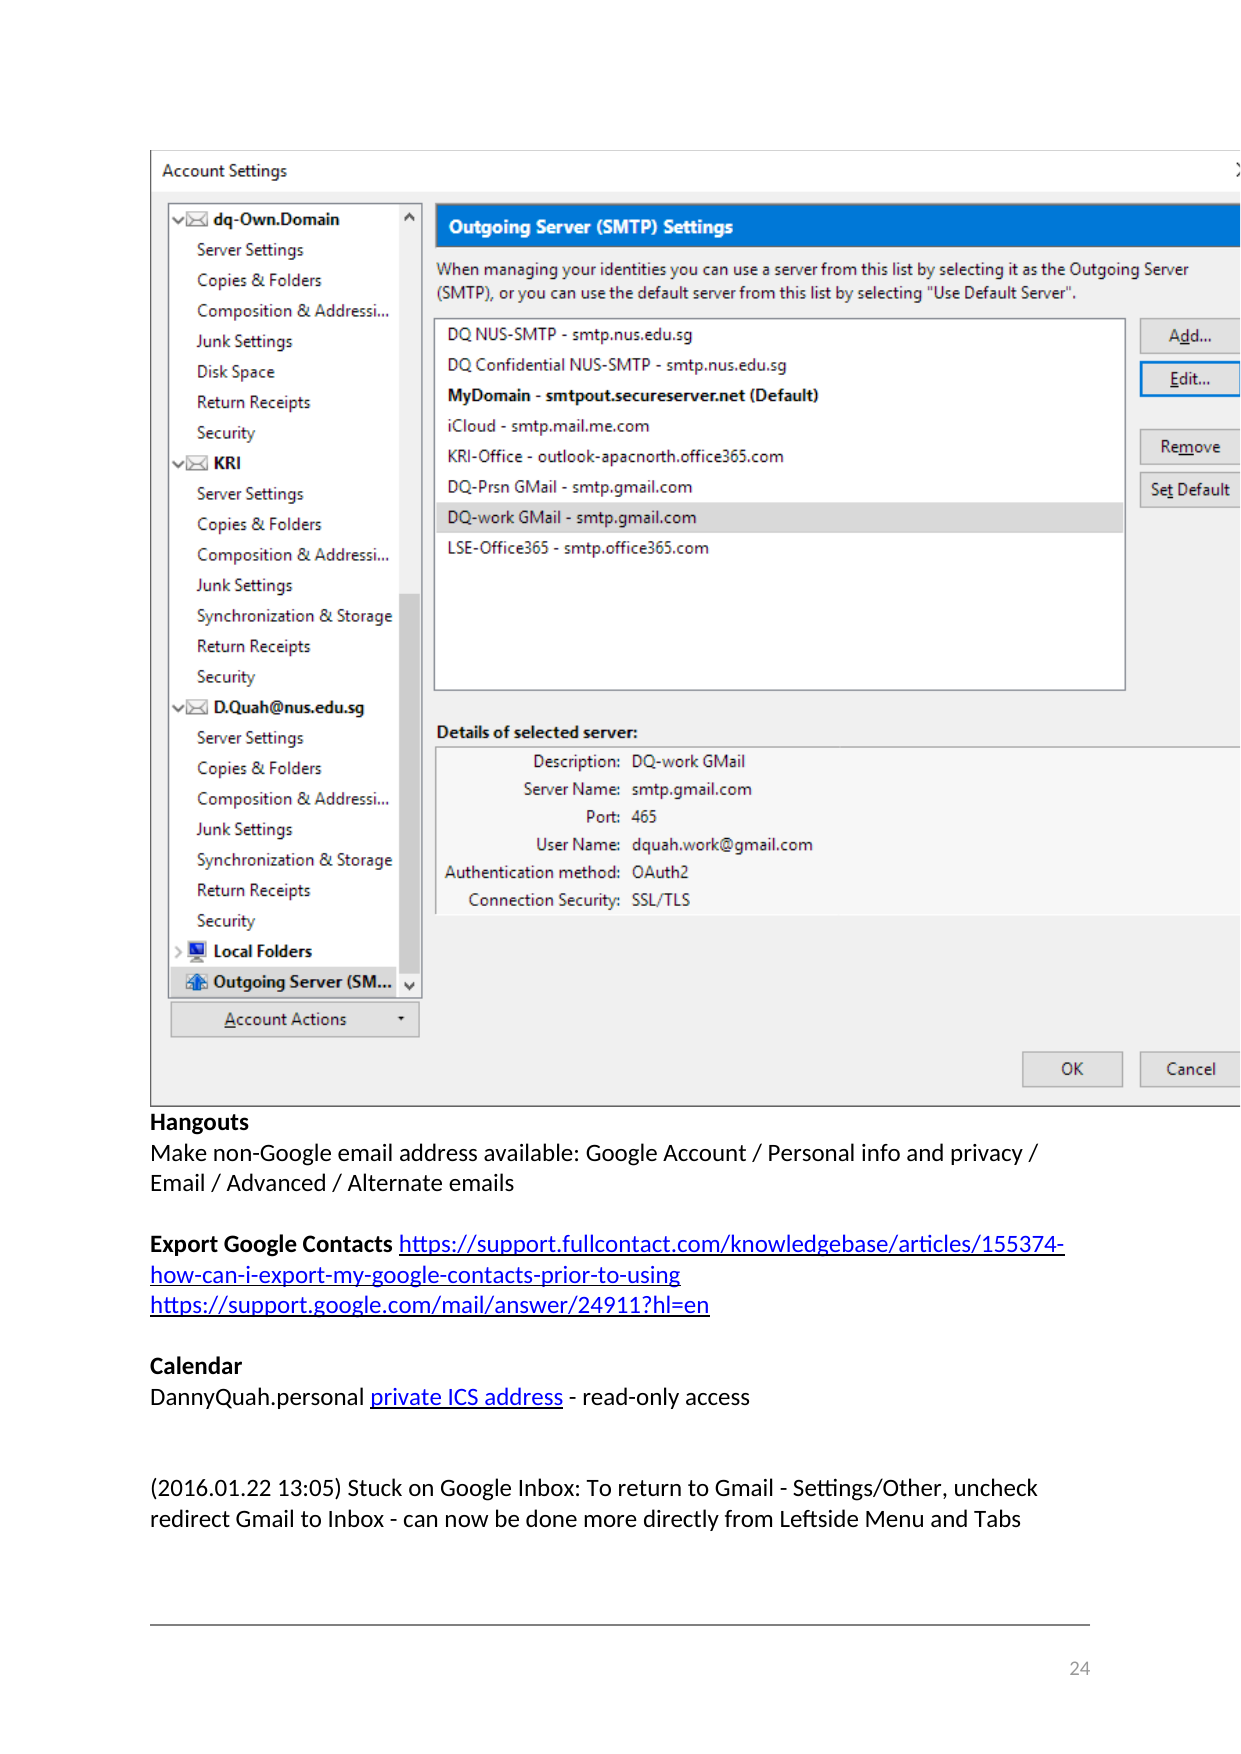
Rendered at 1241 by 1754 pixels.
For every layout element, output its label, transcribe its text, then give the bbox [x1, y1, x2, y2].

text Export Google Contacts https://support.fullcontact.com/knowledgebase/articles/155374-how-can-i-export-my-google-contacts-prior-to-using [150, 1228, 1090, 1289]
text Hangouts [150, 1107, 1090, 1137]
text https://support.google.com/mail/answer/24911?hl=en [150, 1289, 1090, 1320]
picture [150, 150, 1241, 1107]
text Make non-Google email address available: Google Account / Personal info and privacy / Email / Advanced / Alternate emails [150, 1137, 1090, 1198]
text DannyQuah.personal private ICS address - read-only access [150, 1381, 1090, 1411]
text Calendar [150, 1350, 1090, 1381]
text (2016.01.22 13:05) Stuck on Google Inbox: To return to Gmail - Settings/Other, uncheck redirect Gmail to Inbox - can now be done more directly from Leftside Menu and Tabs [150, 1472, 1090, 1533]
